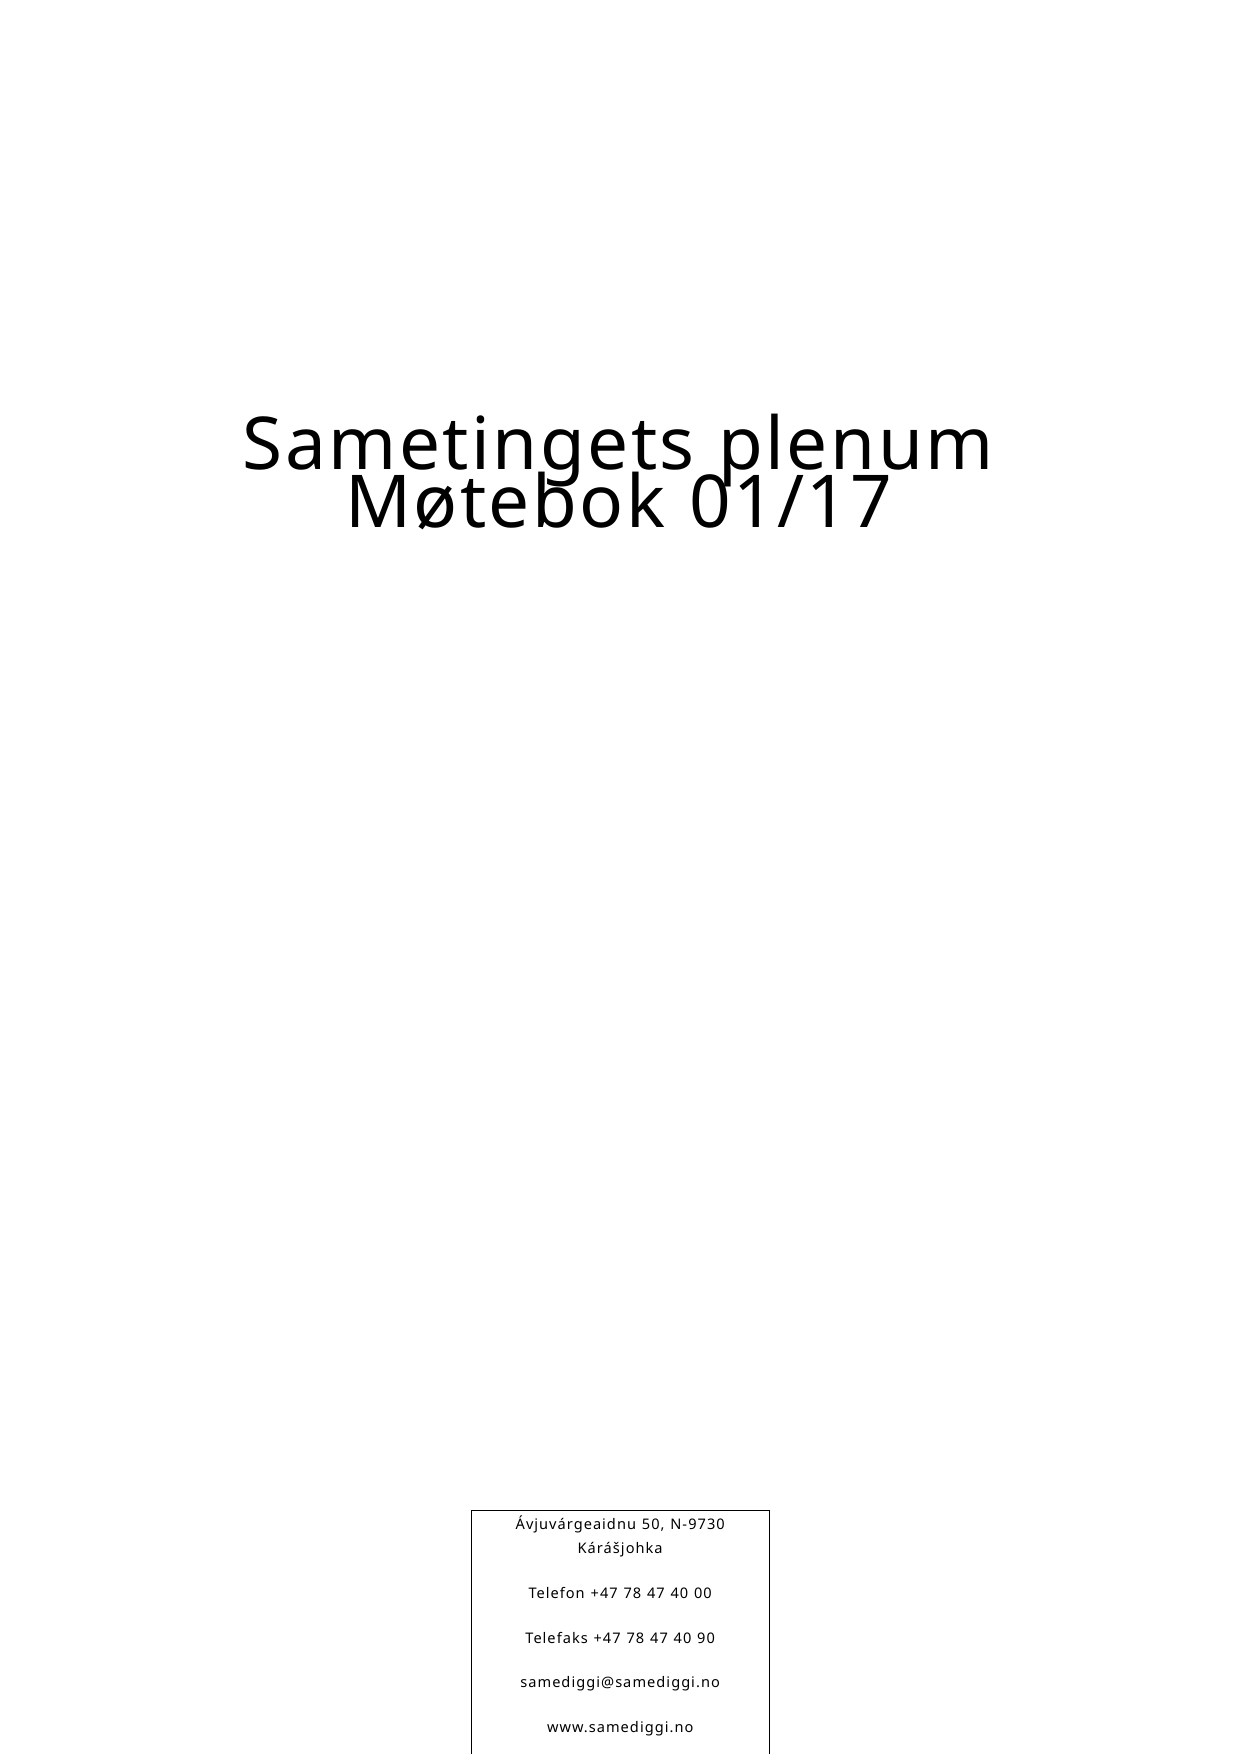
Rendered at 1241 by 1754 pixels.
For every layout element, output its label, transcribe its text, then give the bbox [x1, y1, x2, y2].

text Sametingets plenum Møtebok 01/17 [148, 423, 1093, 656]
